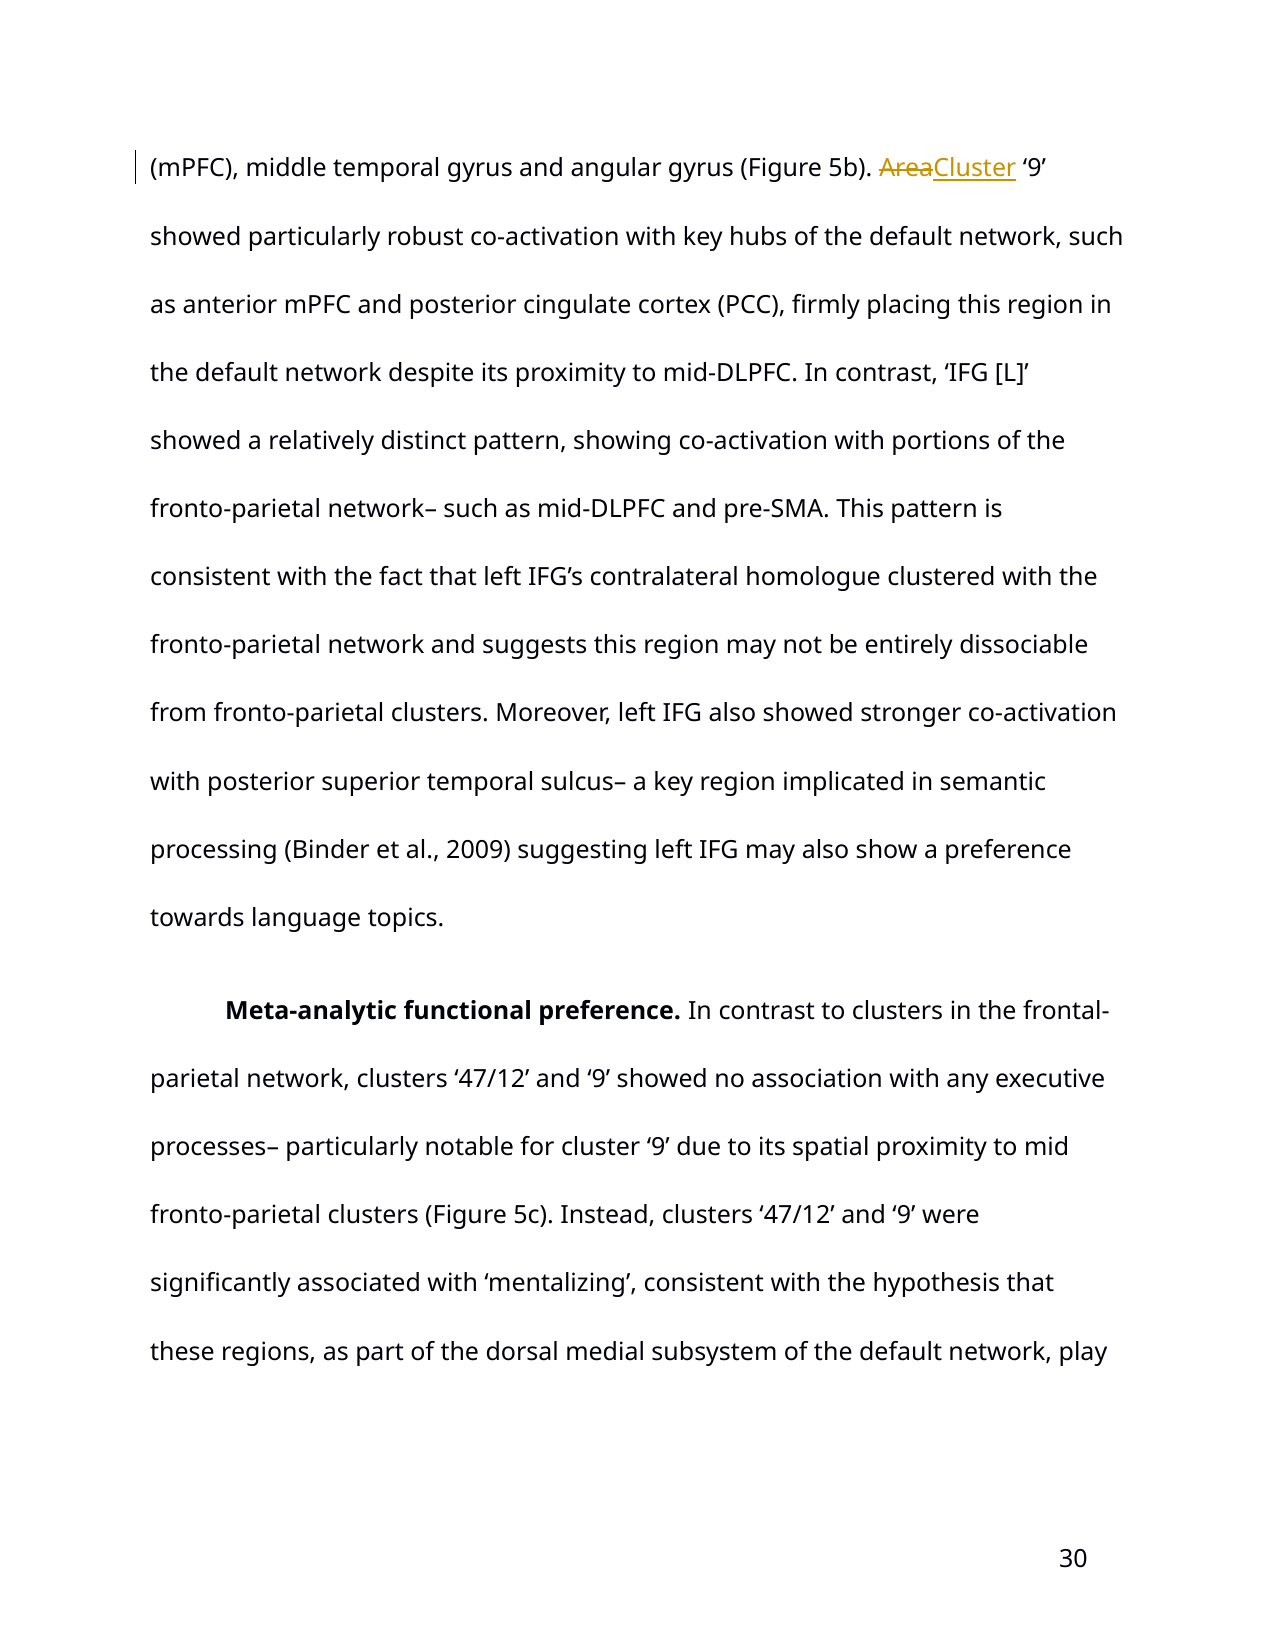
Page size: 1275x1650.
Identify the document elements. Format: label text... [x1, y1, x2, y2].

text (mPFC), middle temporal gyrus and angular gyrus (Figure 5b). Cluster ‘9’ showed particularly robust co-activation with key hubs of the default network, such as anterior mPFC and posterior cingulate cortex (PCC), firmly placing this region in the default network despite its proximity to mid-DLPFC. In contrast, ‘IFG [L]’ showed a relatively distinct pattern, showing co-activation with portions of the fronto-parietal network– such as mid-DLPFC and pre-SMA. This pattern is consistent with the fact that left IFG’s contralateral homologue clustered with the fronto-parietal network and suggests this region may not be entirely dissociable from fronto-parietal clusters. Moreover, left IFG also showed stronger co-activation with posterior superior temporal sulcus– a key region implicated in semantic processing (Binder et al., 2009) suggesting left IFG may also show a preference towards language topics. [150, 150, 1125, 933]
text Meta-analytic functional preference. In contrast to clusters in the frontal-parietal network, clusters ‘47/12’ and ‘9’ showed no association with any executive processes– particularly notable for cluster ‘9’ due to its spatial proximity to mid fronto-parietal clusters (Figure 5c). Instead, clusters ‘47/12’ and ‘9’ were significantly associated with ‘mentalizing’, consistent with the hypothesis that these regions, as part of the dorsal medial subsystem of the default network, play [150, 992, 1125, 1367]
